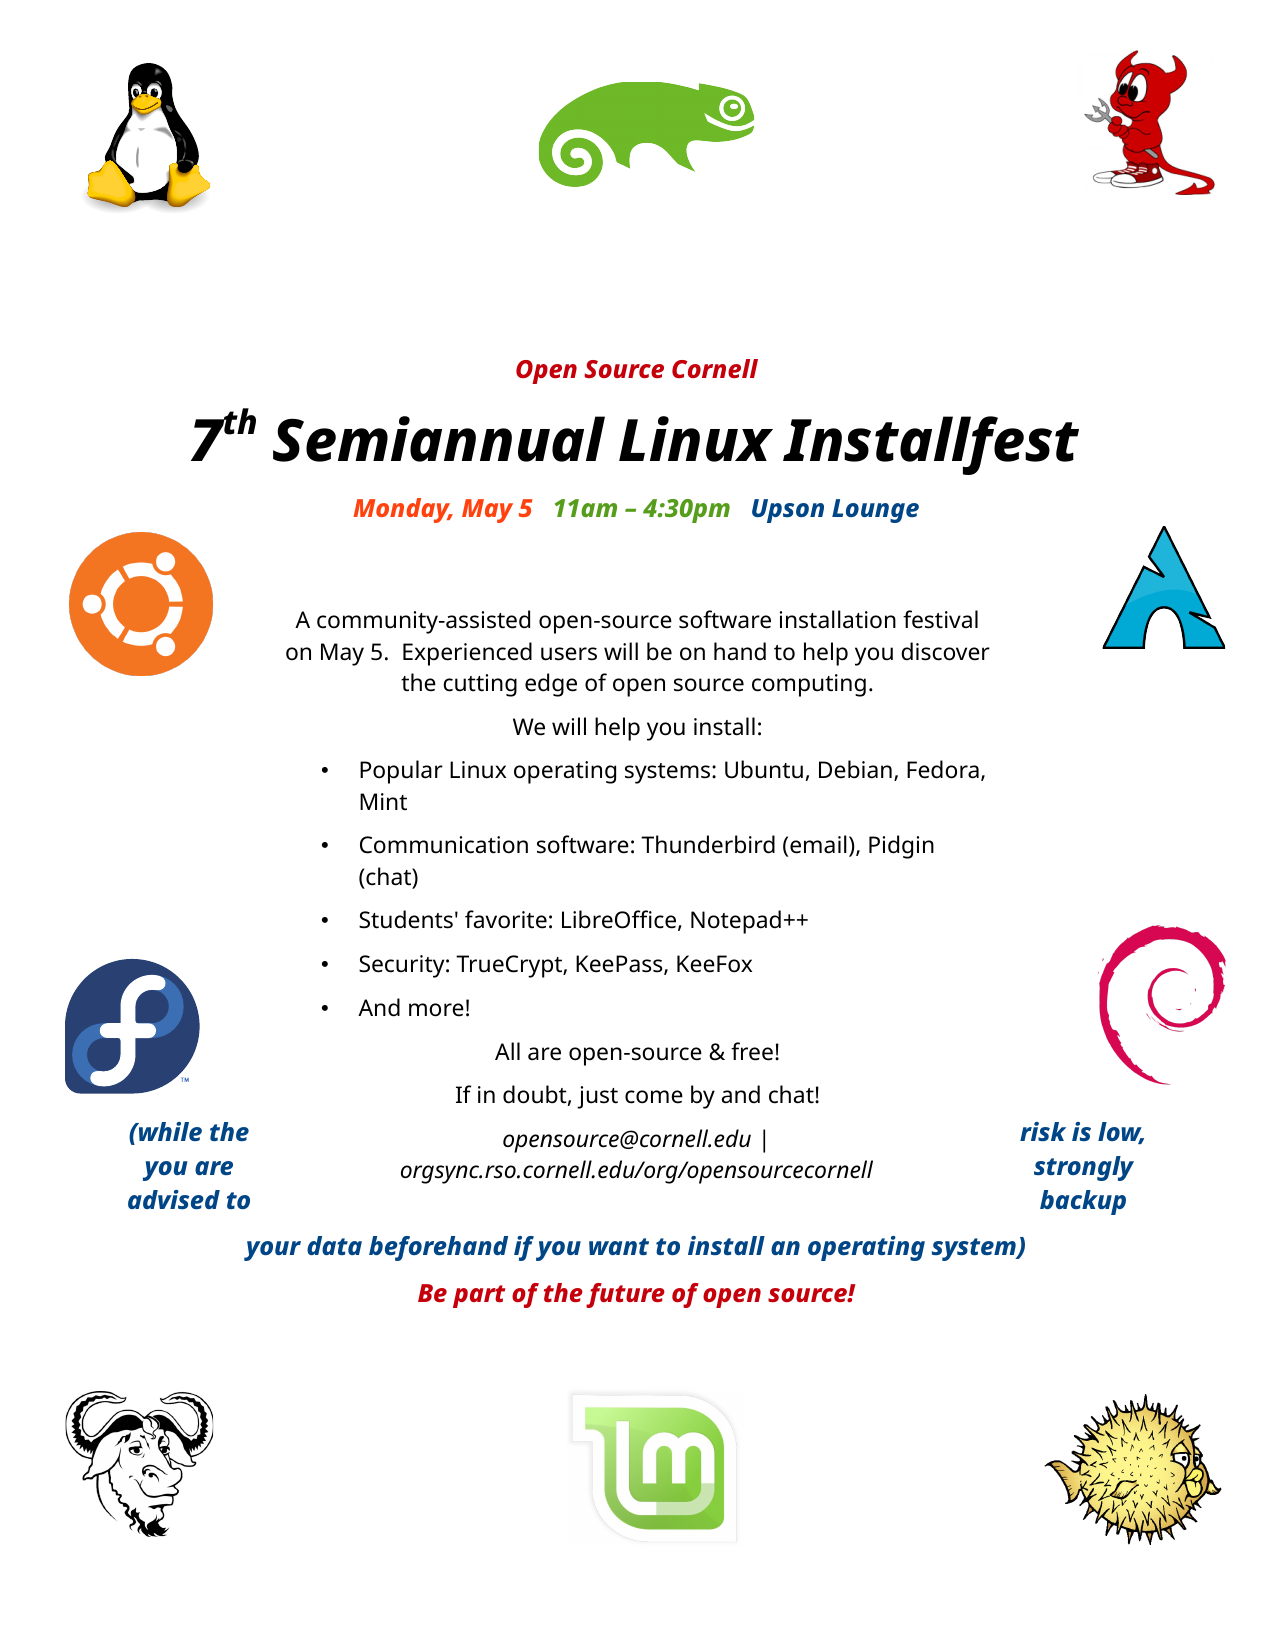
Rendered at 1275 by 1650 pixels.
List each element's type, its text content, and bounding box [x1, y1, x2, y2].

list Students' favorite: LibreOffice, Notepad++ [321, 904, 992, 936]
text Open Source Cornell [118, 352, 1157, 386]
text If in doubt, just come by and chat! [283, 1079, 992, 1111]
list And more! [321, 992, 992, 1023]
list Security: TrueCrypt, KeePass, KeeFox [321, 948, 992, 979]
picture [567, 1387, 744, 1549]
picture [538, 82, 755, 187]
picture [65, 1391, 214, 1537]
text (while the risk is low, you are strongly advised to backup [118, 1114, 1157, 1217]
text We will help you install: [283, 711, 992, 742]
text A community-assisted open-source software installation festival on May 5. Experienced users will be on hand to help you discover the cutting edge of open source computing. [283, 604, 992, 698]
picture [1077, 50, 1222, 195]
list Popular Linux operating systems: Ubuntu, Debian, Fedora, Mint [321, 754, 992, 817]
text All are open-source & free! [283, 1036, 992, 1067]
picture [1102, 526, 1225, 649]
list opensource@cornell.edu | orgsync.rso.cornell.edu/org/opensourcecornell [274, 1123, 992, 1186]
text your data beforehand if you want to install an operating system) [118, 1229, 1157, 1263]
text Monday, May 5 11am – 4:30pm Upson Lounge [118, 491, 1157, 525]
text Be part of the future of open source! [118, 1276, 1157, 1310]
text 7th Semiannual Linux Installfest [118, 399, 1157, 478]
picture [1096, 922, 1229, 1086]
picture [992, 1393, 1275, 1545]
list Communication software: Thunderbird (email), Pidgin (chat) [321, 829, 992, 892]
picture [61, 524, 221, 684]
